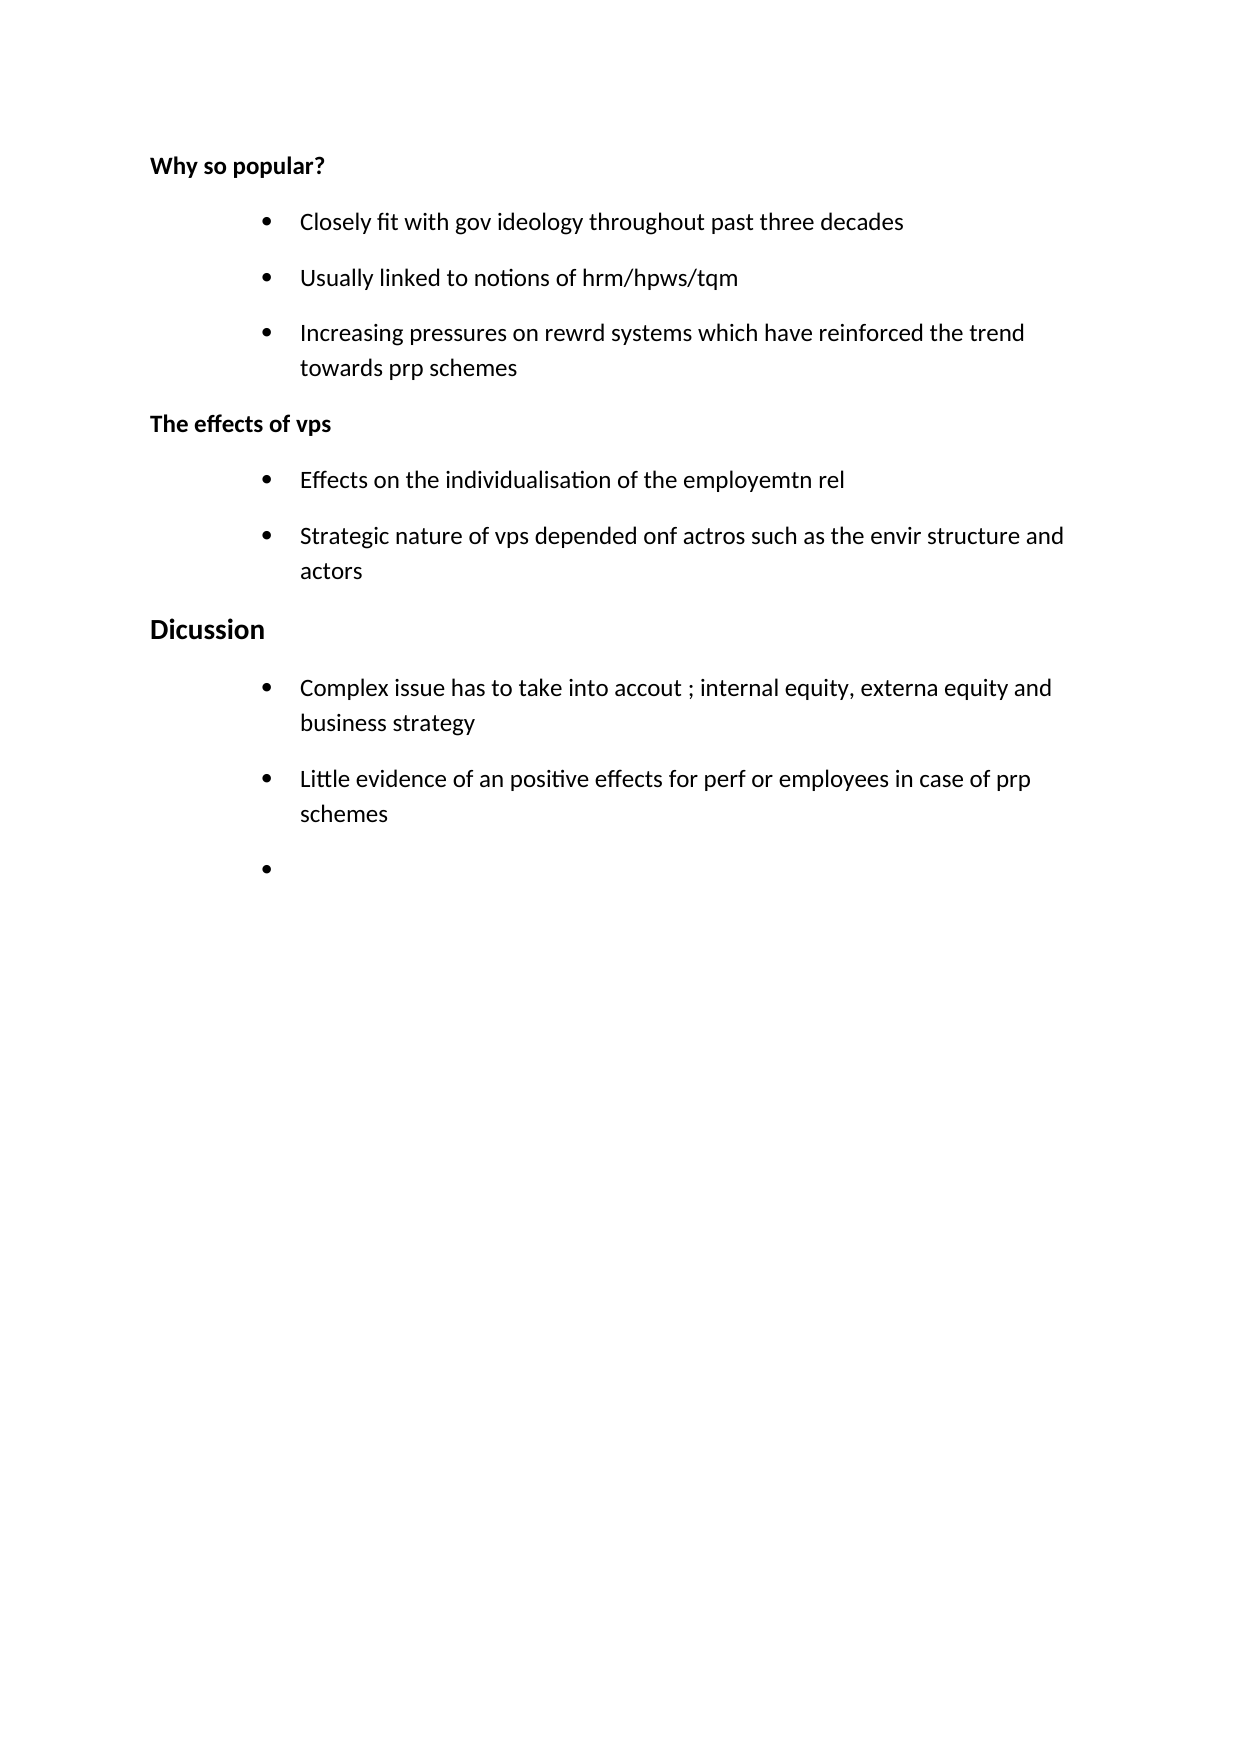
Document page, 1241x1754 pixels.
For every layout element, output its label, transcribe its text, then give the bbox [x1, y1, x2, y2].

list Usually linked to notions of hrm/hpws/tqm [262, 262, 1090, 292]
list Effects on the individualisation of the employemtn rel [262, 464, 1090, 495]
list Complex issue has to take into accout ; internal equity, externa equity and business strategy [262, 673, 1090, 738]
list Little evidence of an positive effects for perf or employees in case of prp schemes [262, 763, 1090, 829]
text Why so popular? [150, 150, 1090, 181]
list Increasing pressures on rewrd systems which have reinforced the trend towards prp schemes [262, 317, 1090, 383]
text The effects of vps [150, 408, 1090, 439]
text Dicussion [150, 611, 1090, 646]
list Strategic nature of vps depended onf actros such as the envir structure and actors [262, 520, 1090, 586]
list Closely fit with gov ideology throughout past three decades [262, 206, 1090, 236]
